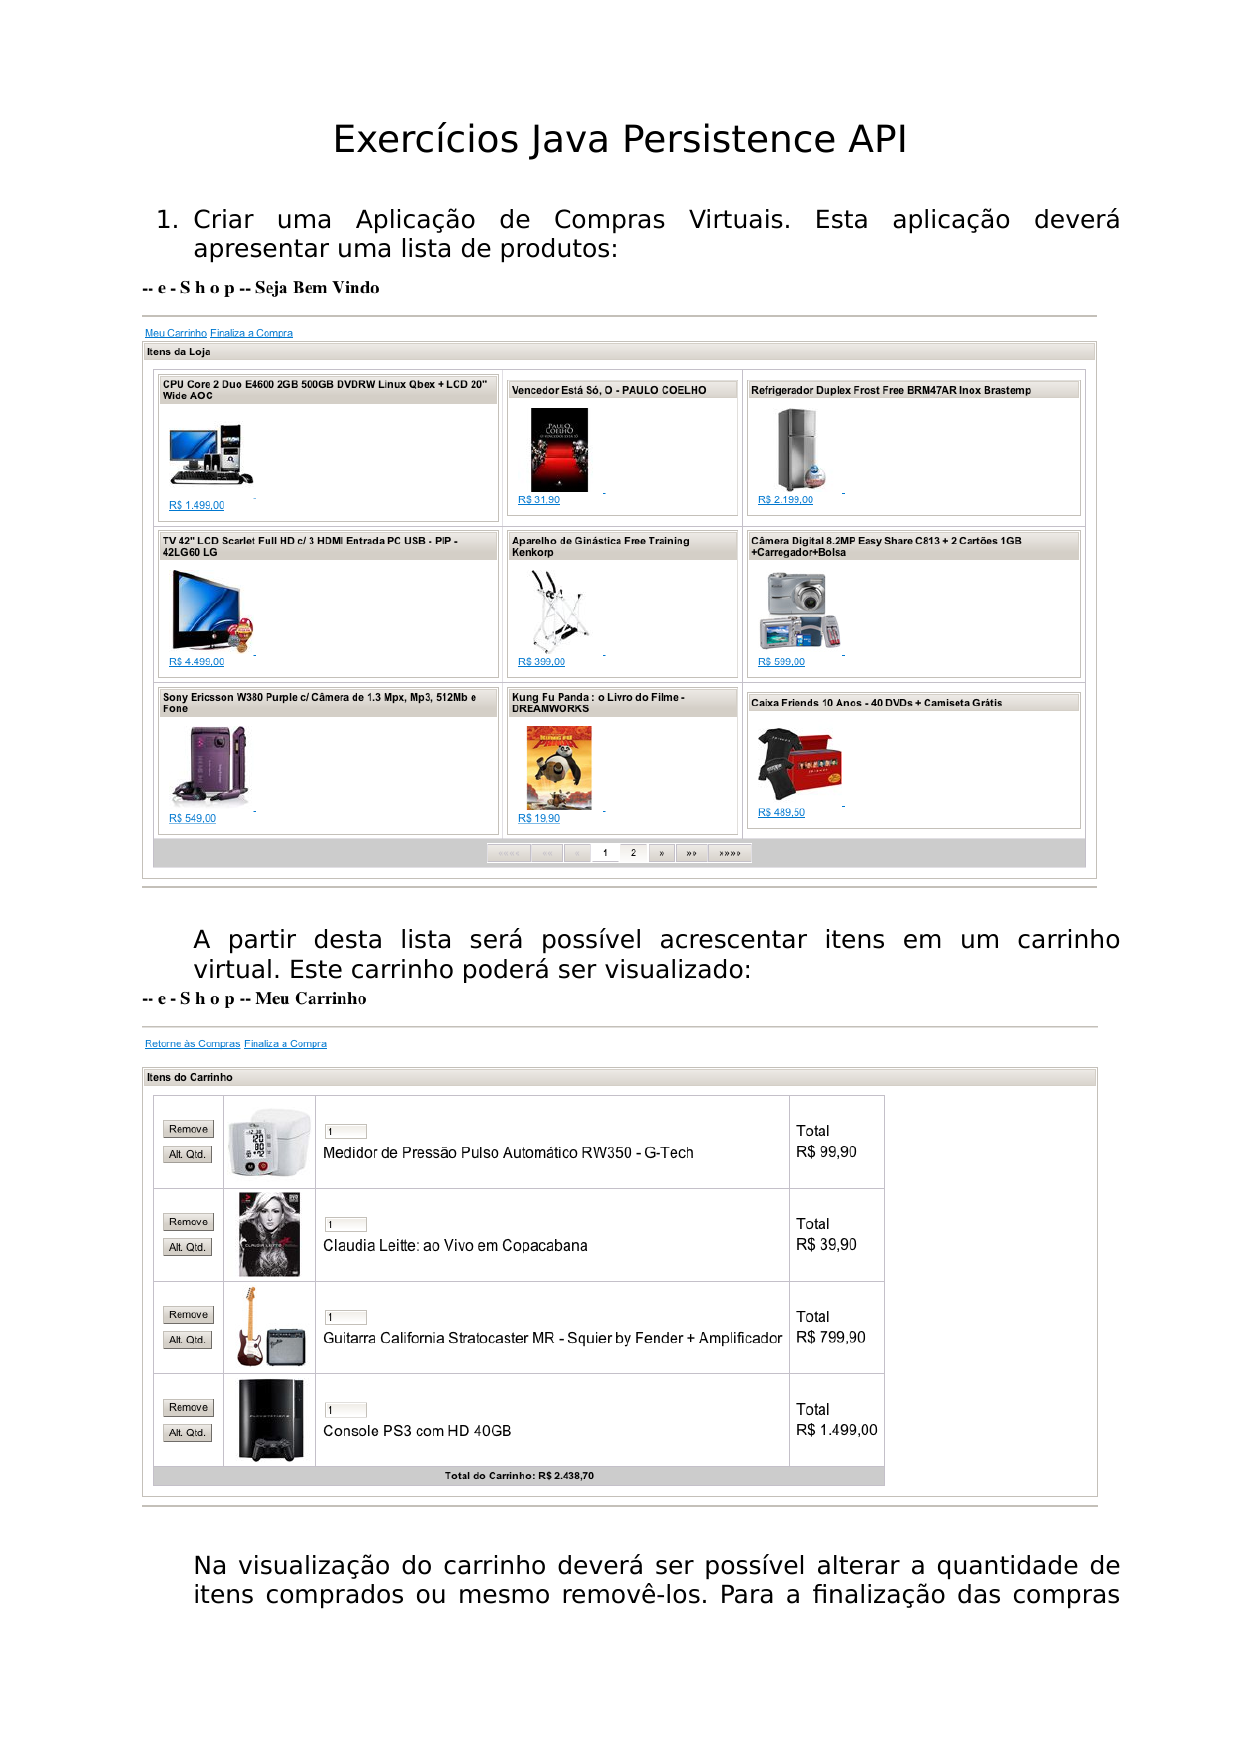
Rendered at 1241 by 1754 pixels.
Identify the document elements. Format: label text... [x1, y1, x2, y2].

text Exercícios Java Persistence API [118, 118, 1122, 162]
list Na visualização do carrinho deverá ser possível alterar a quantidade de itens comprados ou mesmo removê-los. Para a finalização das compras [156, 1551, 1122, 1609]
picture [136, 263, 1104, 897]
list A partir desta lista será possível acrescentar itens em um carrinho virtual. Este carrinho poderá ser visualizado: [156, 926, 1122, 984]
list Criar uma Aplicação de Compras Virtuais. Esta aplicação deverá apresentar uma lista de produtos: [156, 205, 1122, 264]
picture [136, 983, 1104, 1522]
